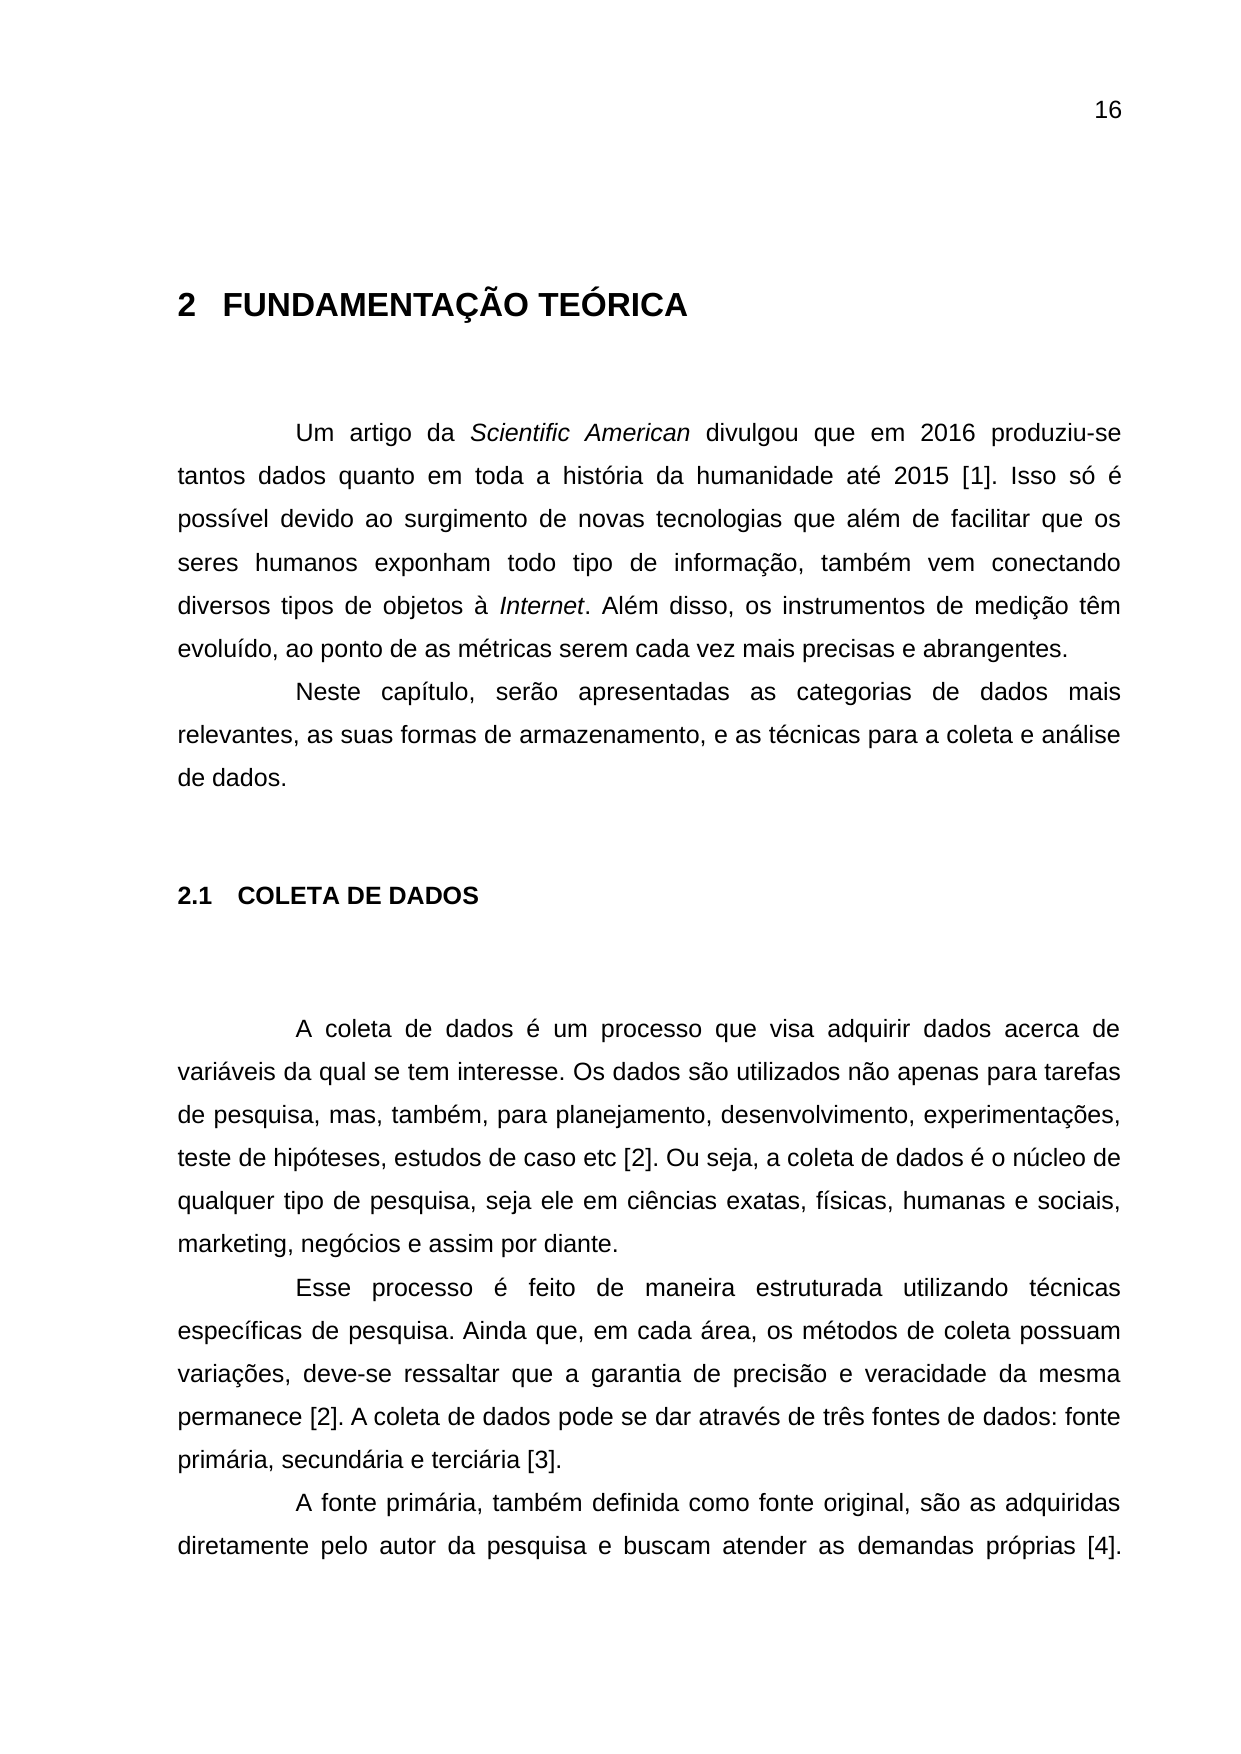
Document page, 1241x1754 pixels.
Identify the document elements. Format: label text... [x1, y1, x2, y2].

text Um artigo da Scientific American divulgou que em 2016 produziu-se tantos dados quanto em toda a história da humanidade até 2015 [1]. Isso só é possível devido ao surgimento de novas tecnologias que além de facilitar que os seres humanos exponham todo tipo de informação, também vem conectando diversos tipos de objetos à Internet. Além disso, os instrumentos de medição têm evoluído, ao ponto de as métricas serem cada vez mais precisas e abrangentes. [177, 418, 1122, 662]
subtitle FUNDAMENTAÇÃO TEÓRICA [177, 286, 1122, 324]
subtitle COLETA DE DADOS [177, 881, 1122, 910]
text Esse processo é feito de maneira estruturada utilizando técnicas específicas de pesquisa. Ainda que, em cada área, os métodos de coleta possuam variações, deve-se ressaltar que a garantia de precisão e veracidade da mesma permanece [2]. A coleta de dados pode se dar através de três fontes de dados: fonte primária, secundária e terciária [3]. [177, 1272, 1122, 1474]
text Neste capítulo, serão apresentadas as categorias de dados mais relevantes, as suas formas de armazenamento, e as técnicas para a coleta e análise de dados. [177, 677, 1122, 792]
text A fonte primária, também definida como fonte original, são as adquiridas diretamente pelo autor da pesquisa e buscam atender as demandas próprias [4]. [177, 1488, 1122, 1560]
text A coleta de dados é um processo que visa adquirir dados acerca de variáveis da qual se tem interesse. Os dados são utilizados não apenas para tarefas de pesquisa, mas, também, para planejamento, desenvolvimento, experimentações, teste de hipóteses, estudos de caso etc [2]. Ou seja, a coleta de dados é o núcleo de qualquer tipo de pesquisa, seja ele em ciências exatas, físicas, humanas e sociais, marketing, negócios e assim por diante. [177, 1014, 1122, 1258]
